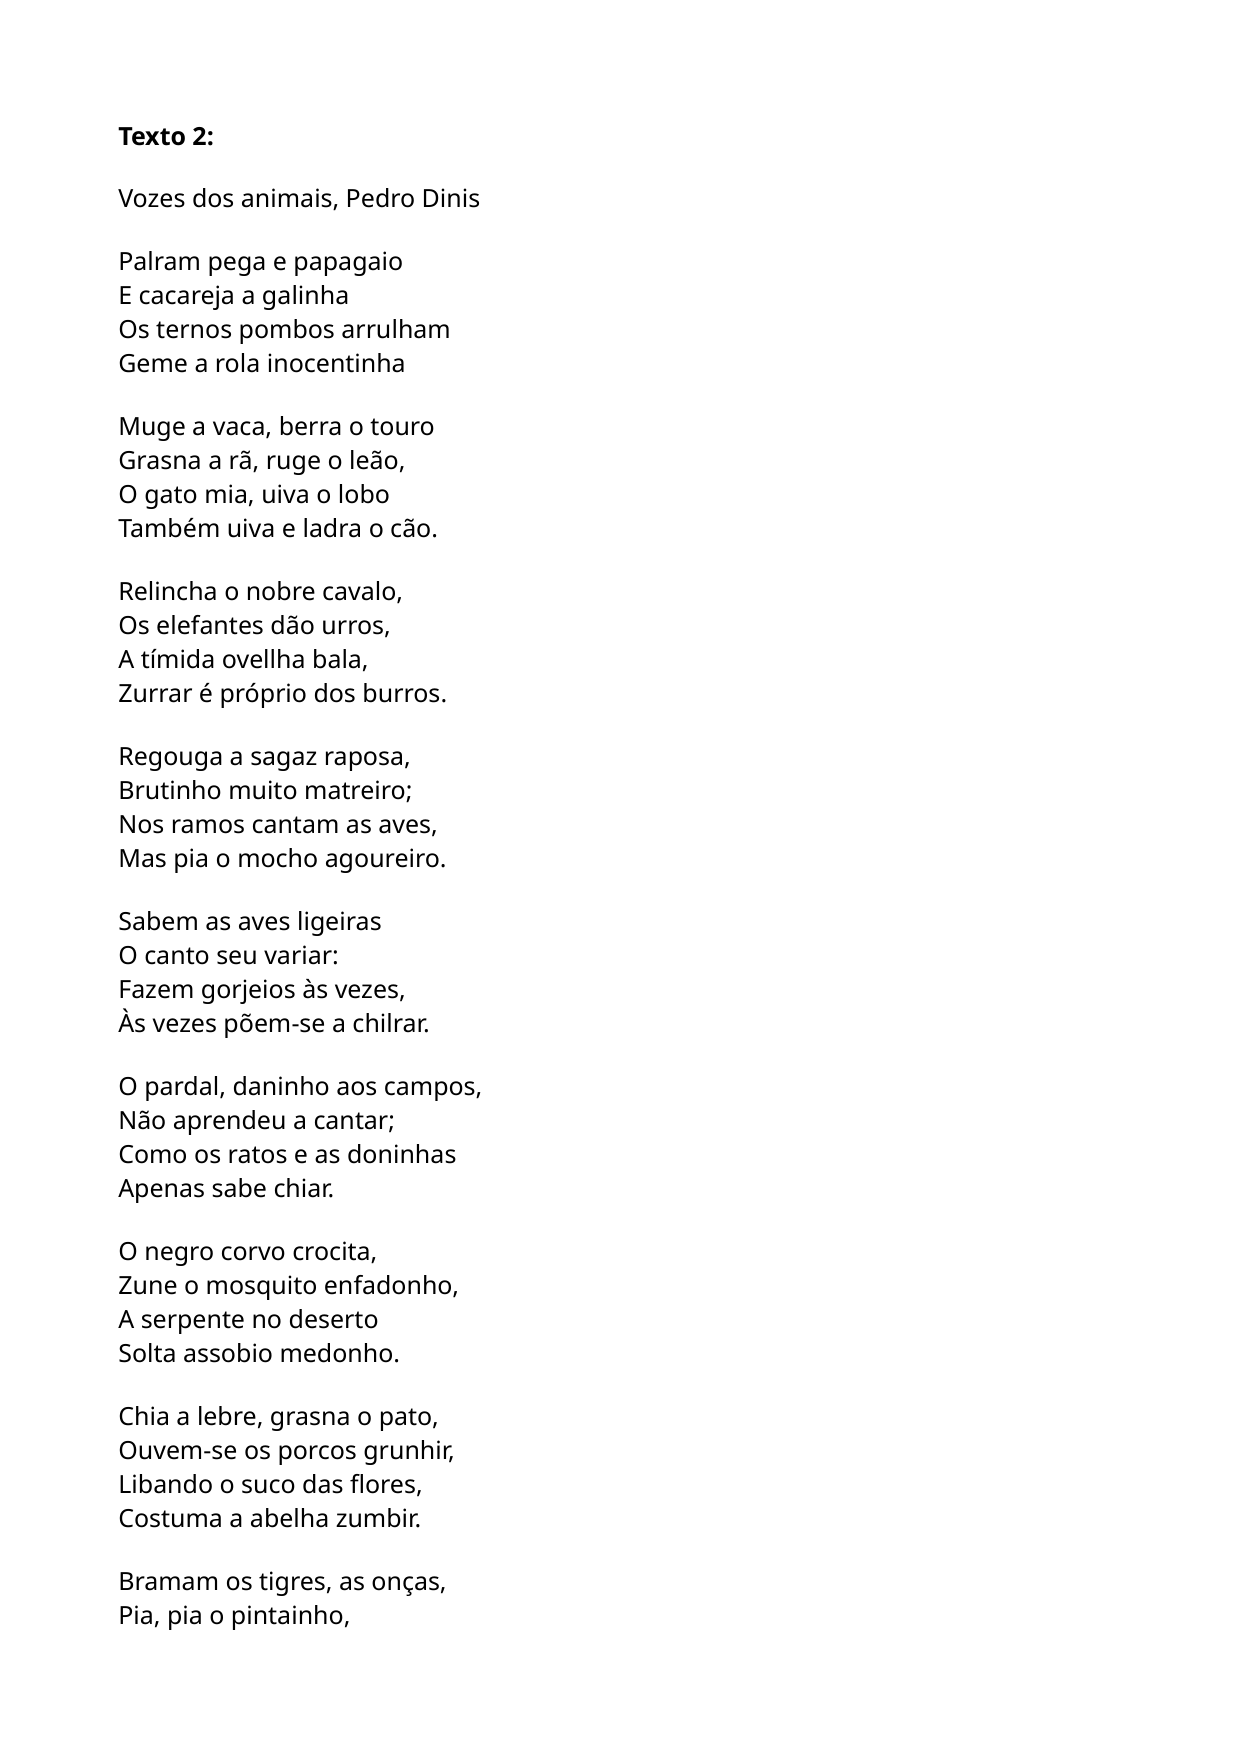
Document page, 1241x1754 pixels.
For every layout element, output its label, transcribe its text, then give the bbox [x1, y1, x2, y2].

text Zurrar é próprio dos burros. [118, 676, 1122, 710]
text Não aprendeu a cantar; [118, 1103, 1122, 1137]
text Grasna a rã, ruge o leão, [118, 443, 1122, 477]
text Bramam os tigres, as onças, [118, 1564, 1122, 1598]
text Pia, pia o pintainho, [118, 1598, 1122, 1632]
text Brutinho muito matreiro; [118, 773, 1122, 807]
text Também uiva e ladra o cão. [118, 511, 1122, 545]
text Os elefantes dão urros, [118, 608, 1122, 642]
text A tímida ovellha bala, [118, 642, 1122, 676]
text Ouvem-se os porcos grunhir, [118, 1433, 1122, 1467]
text Chia a lebre, grasna o pato, [118, 1399, 1122, 1433]
text A serpente no deserto [118, 1302, 1122, 1336]
text O gato mia, uiva o lobo [118, 477, 1122, 511]
text Libando o suco das flores, [118, 1467, 1122, 1501]
text Solta assobio medonho. [118, 1336, 1122, 1370]
text Costuma a abelha zumbir. [118, 1501, 1122, 1535]
text Os ternos pombos arrulham [118, 312, 1122, 346]
text Sabem as aves ligeiras [118, 904, 1122, 938]
text Relincha o nobre cavalo, [118, 574, 1122, 608]
text Apenas sabe chiar. [118, 1171, 1122, 1205]
text Muge a vaca, berra o touro [118, 409, 1122, 443]
text Geme a rola inocentinha [118, 346, 1122, 380]
text O negro corvo crocita, [118, 1234, 1122, 1268]
text Texto 2: [118, 118, 1122, 152]
text Regouga a sagaz raposa, [118, 739, 1122, 773]
text Zune o mosquito enfadonho, [118, 1268, 1122, 1302]
text Às vezes põem-se a chilrar. [118, 1006, 1122, 1040]
text O pardal, daninho aos campos, [118, 1069, 1122, 1103]
text Vozes dos animais, Pedro Dinis [118, 181, 1122, 215]
text Como os ratos e as doninhas [118, 1137, 1122, 1171]
text O canto seu variar: [118, 938, 1122, 972]
text E cacareja a galinha [118, 278, 1122, 312]
text Palram pega e papagaio [118, 244, 1122, 278]
text Nos ramos cantam as aves, [118, 807, 1122, 841]
text Mas pia o mocho agoureiro. [118, 841, 1122, 875]
text Fazem gorjeios às vezes, [118, 972, 1122, 1006]
